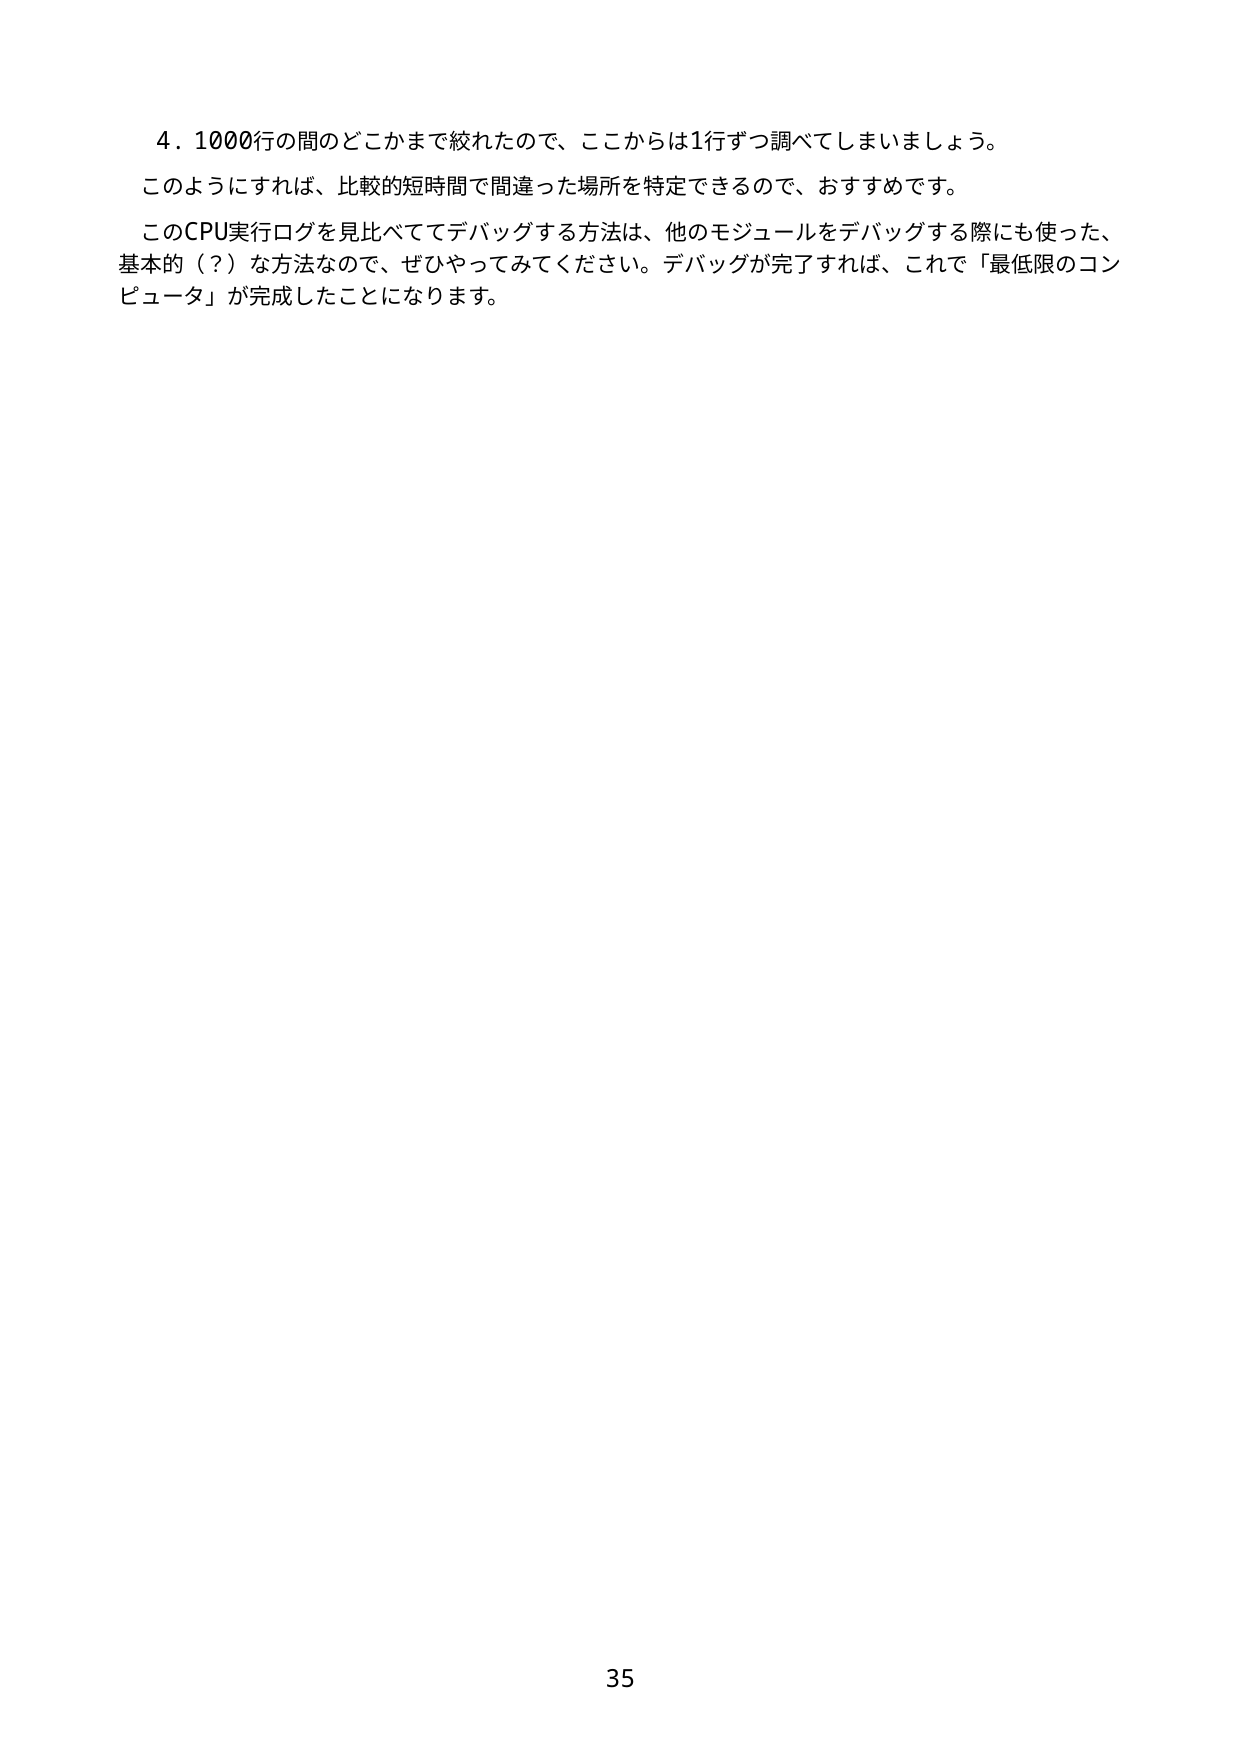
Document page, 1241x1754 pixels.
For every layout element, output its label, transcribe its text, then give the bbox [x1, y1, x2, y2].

list 1000行の間のどこかまで絞れたので、ここからは1行ずつ調べてしまいましょう。 [156, 123, 1122, 157]
text このようにすれば、比較的短時間で間違った場所を特定できるので、おすすめです。 [118, 169, 1122, 201]
text このCPU実行ログを見比べててデバッグする方法は、他のモジュールをデバッグする際にも使った、基本的（？）な方法なので、ぜひやってみてください。デバッグが完了すれば、これで「最低限のコンピュータ」が完成したことになります。 [118, 213, 1122, 311]
